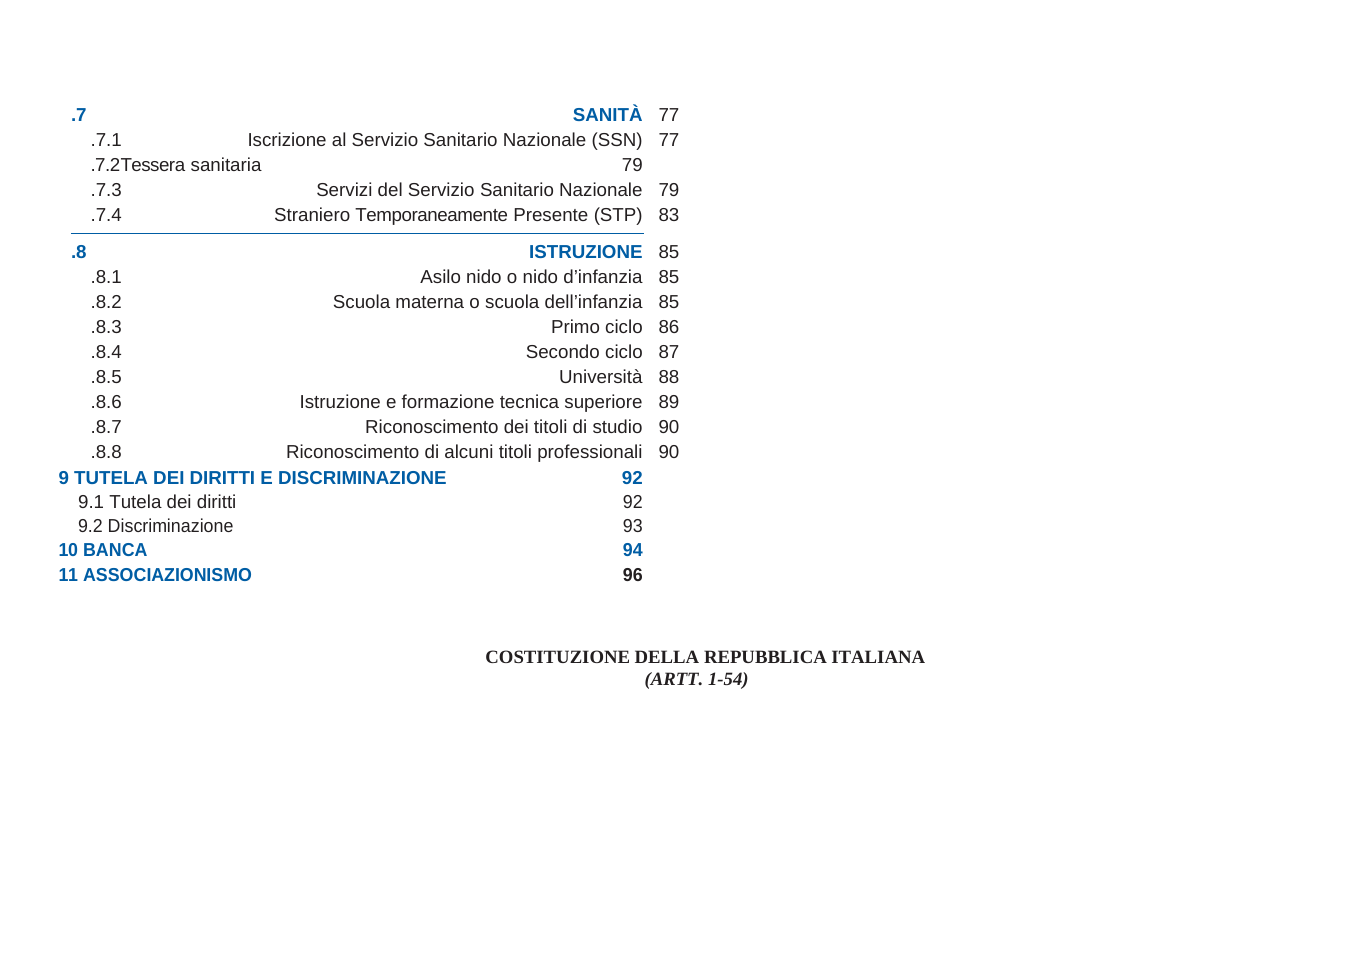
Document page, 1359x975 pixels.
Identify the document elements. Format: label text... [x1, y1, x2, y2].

list Iscrizione al Servizio Sanitario Nazionale (SSN) 77 [90, 129, 1339, 150]
text 9 TUTELA DEI DIRITTI E DISCRIMINAZIONE 92 [58, 467, 1339, 488]
list Asilo nido o nido d’infanzia 85 [90, 266, 1339, 288]
text 11 ASSOCIAZIONISMO 96 [58, 565, 1339, 585]
text 10 BANCA 94 [58, 541, 1339, 561]
list Scuola materna o scuola dell’infanzia 85 [90, 291, 1339, 313]
list Primo ciclo 86 [90, 316, 1339, 338]
list Università 88 [90, 366, 1339, 388]
list SANITÀ 77 [71, 104, 1339, 125]
text COSTITUZIONE DELLA REPUBBLICA ITALIANA [71, 646, 1339, 667]
list Straniero Temporaneamente Presente (STP) 83 [90, 204, 1339, 225]
list Riconoscimento dei titoli di studio 90 [90, 416, 1339, 438]
text (ARTT. 1-54) [58, 668, 1334, 689]
list Tessera sanitaria 79 [90, 154, 1339, 175]
list Istruzione e formazione tecnica superiore 89 [90, 391, 1339, 413]
list Riconoscimento di alcuni titoli professionali 90 [90, 441, 1339, 463]
text 9.2 Discriminazione 93 [78, 517, 1339, 537]
list Servizi del Servizio Sanitario Nazionale 79 [90, 179, 1339, 200]
subtitle ISTRUZIONE 85 [71, 241, 1339, 263]
text 9.1 Tutela dei diritti 92 [78, 492, 1339, 512]
list Secondo ciclo 87 [90, 341, 1339, 363]
